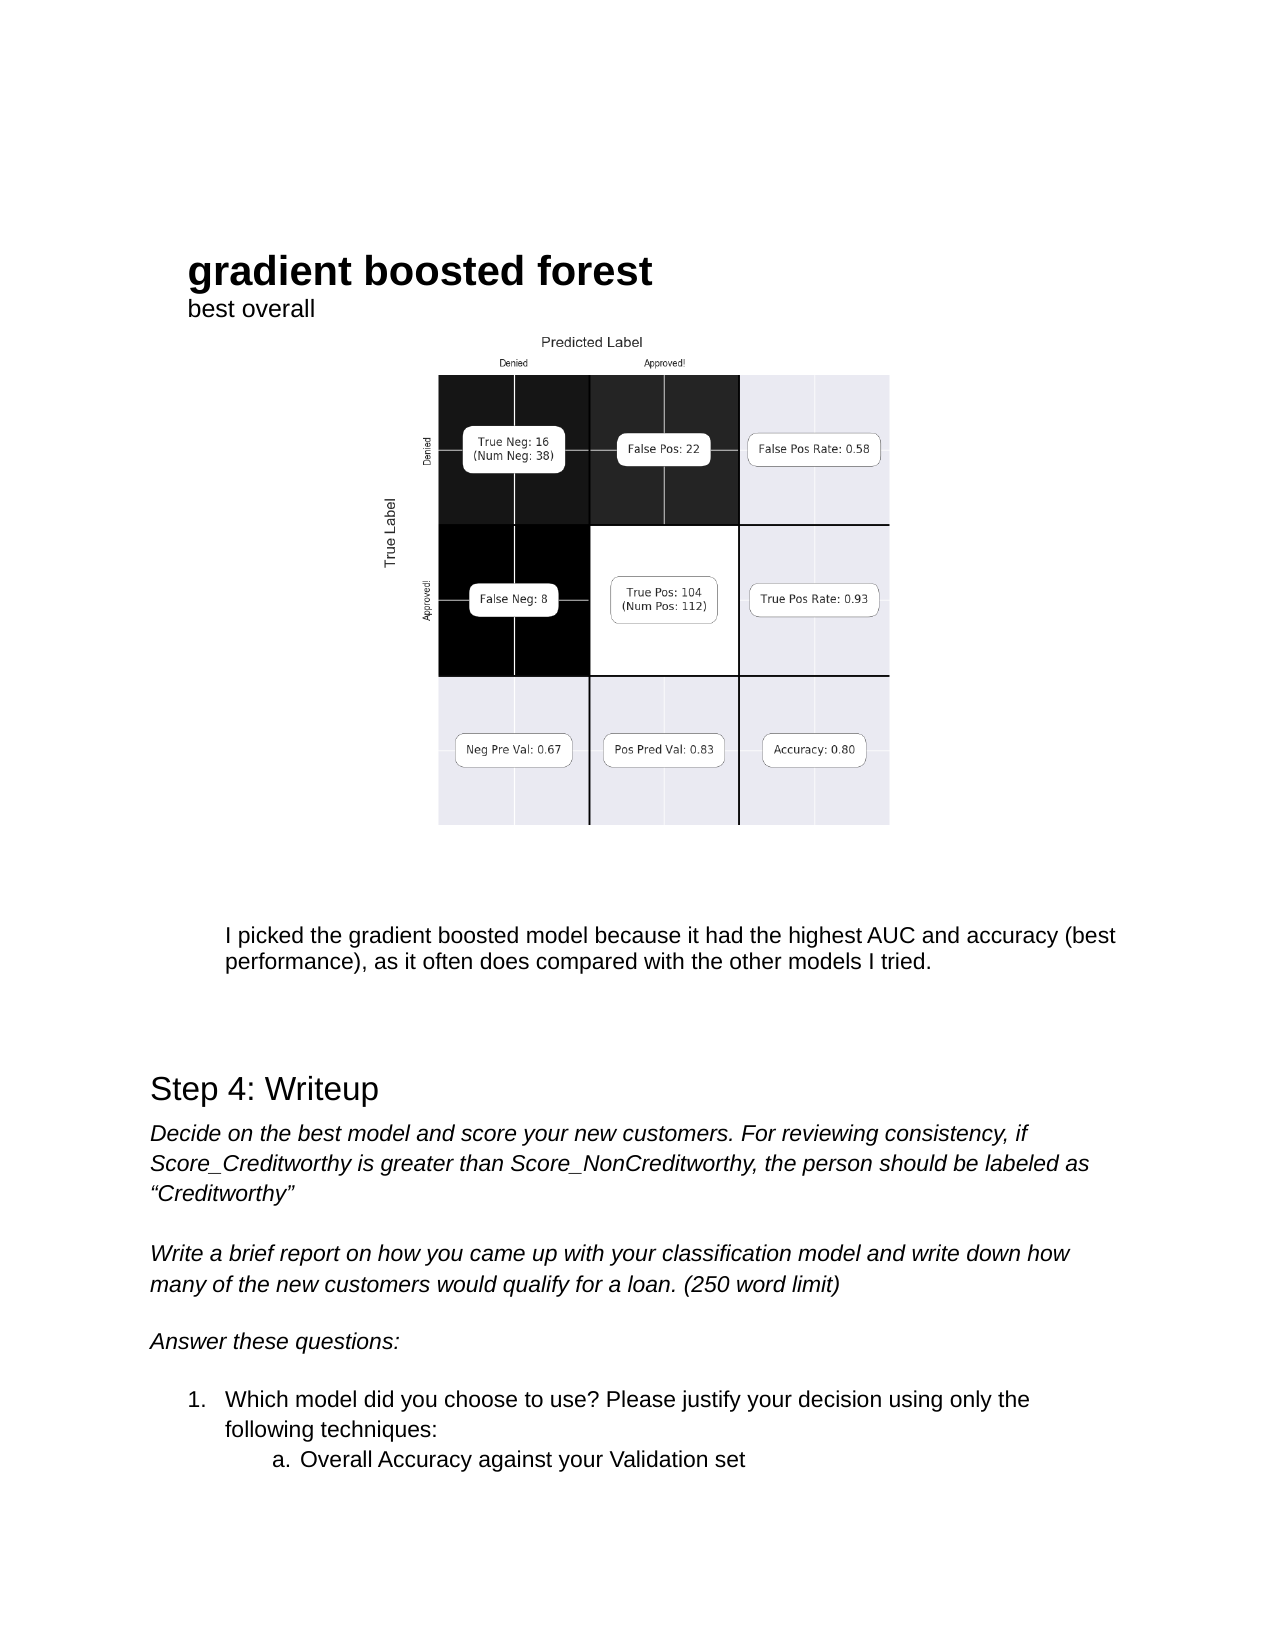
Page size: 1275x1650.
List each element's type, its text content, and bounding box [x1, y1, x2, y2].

picture [375, 322, 901, 848]
text Answer these questions: [150, 1328, 1125, 1355]
list Which model did you choose to use? Please justify your decision using only the following techniques: [187, 1386, 1125, 1443]
text Decide on the best model and score your new customers. For reviewing consistency, if Score_Creditworthy is greater than Score_NonCreditworthy, the person should be labeled as “Creditworthy” [150, 1119, 1125, 1206]
text gradient boosted forest [187, 246, 1125, 294]
text I picked the gradient boosted model because it had the highest AUC and accuracy (best performance), as it often does compared with the other models I tried. [187, 922, 1125, 974]
subtitle Step 4: Writeup [150, 1069, 1125, 1107]
text Write a brief report on how you came up with your classification model and write down how many of the new customers would qualify for a loan. (250 word limit) [150, 1240, 1125, 1297]
list Overall Accuracy against your Validation set [272, 1446, 1125, 1473]
text best overall [187, 294, 1125, 322]
